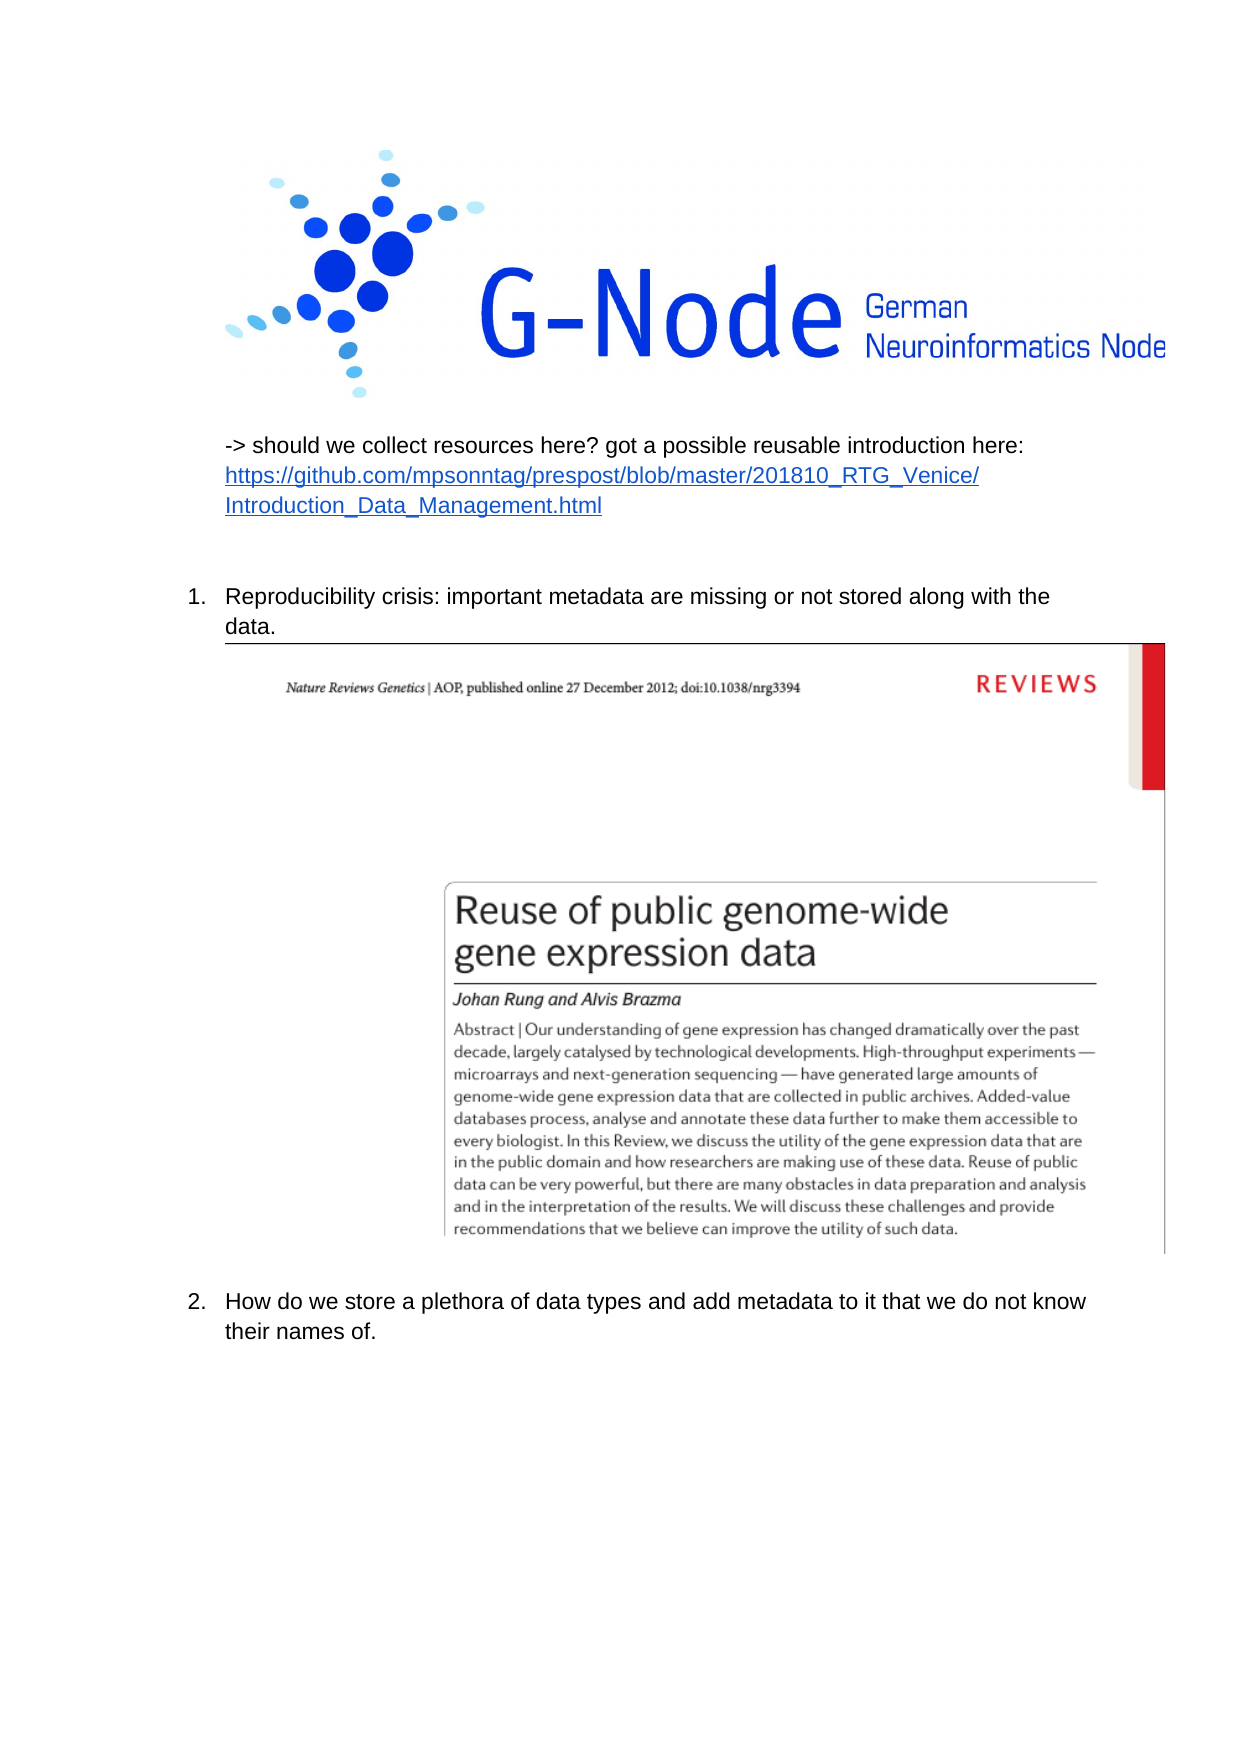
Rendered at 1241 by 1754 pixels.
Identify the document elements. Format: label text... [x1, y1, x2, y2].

list How do we store a plethora of data types and add metadata to it that we do not know their names of. [187, 1288, 1090, 1344]
text -> should we collect resources here? got a possible reusable introduction here: https://github.com/mpsonntag/prespost/blob/master/201810_RTG_Venice/Introduction_Data_Management.html [225, 432, 1090, 519]
list Reproducibility crisis: important metadata are missing or not stored along with the data. [187, 583, 1090, 639]
picture [225, 643, 1166, 1254]
picture [225, 150, 1166, 398]
